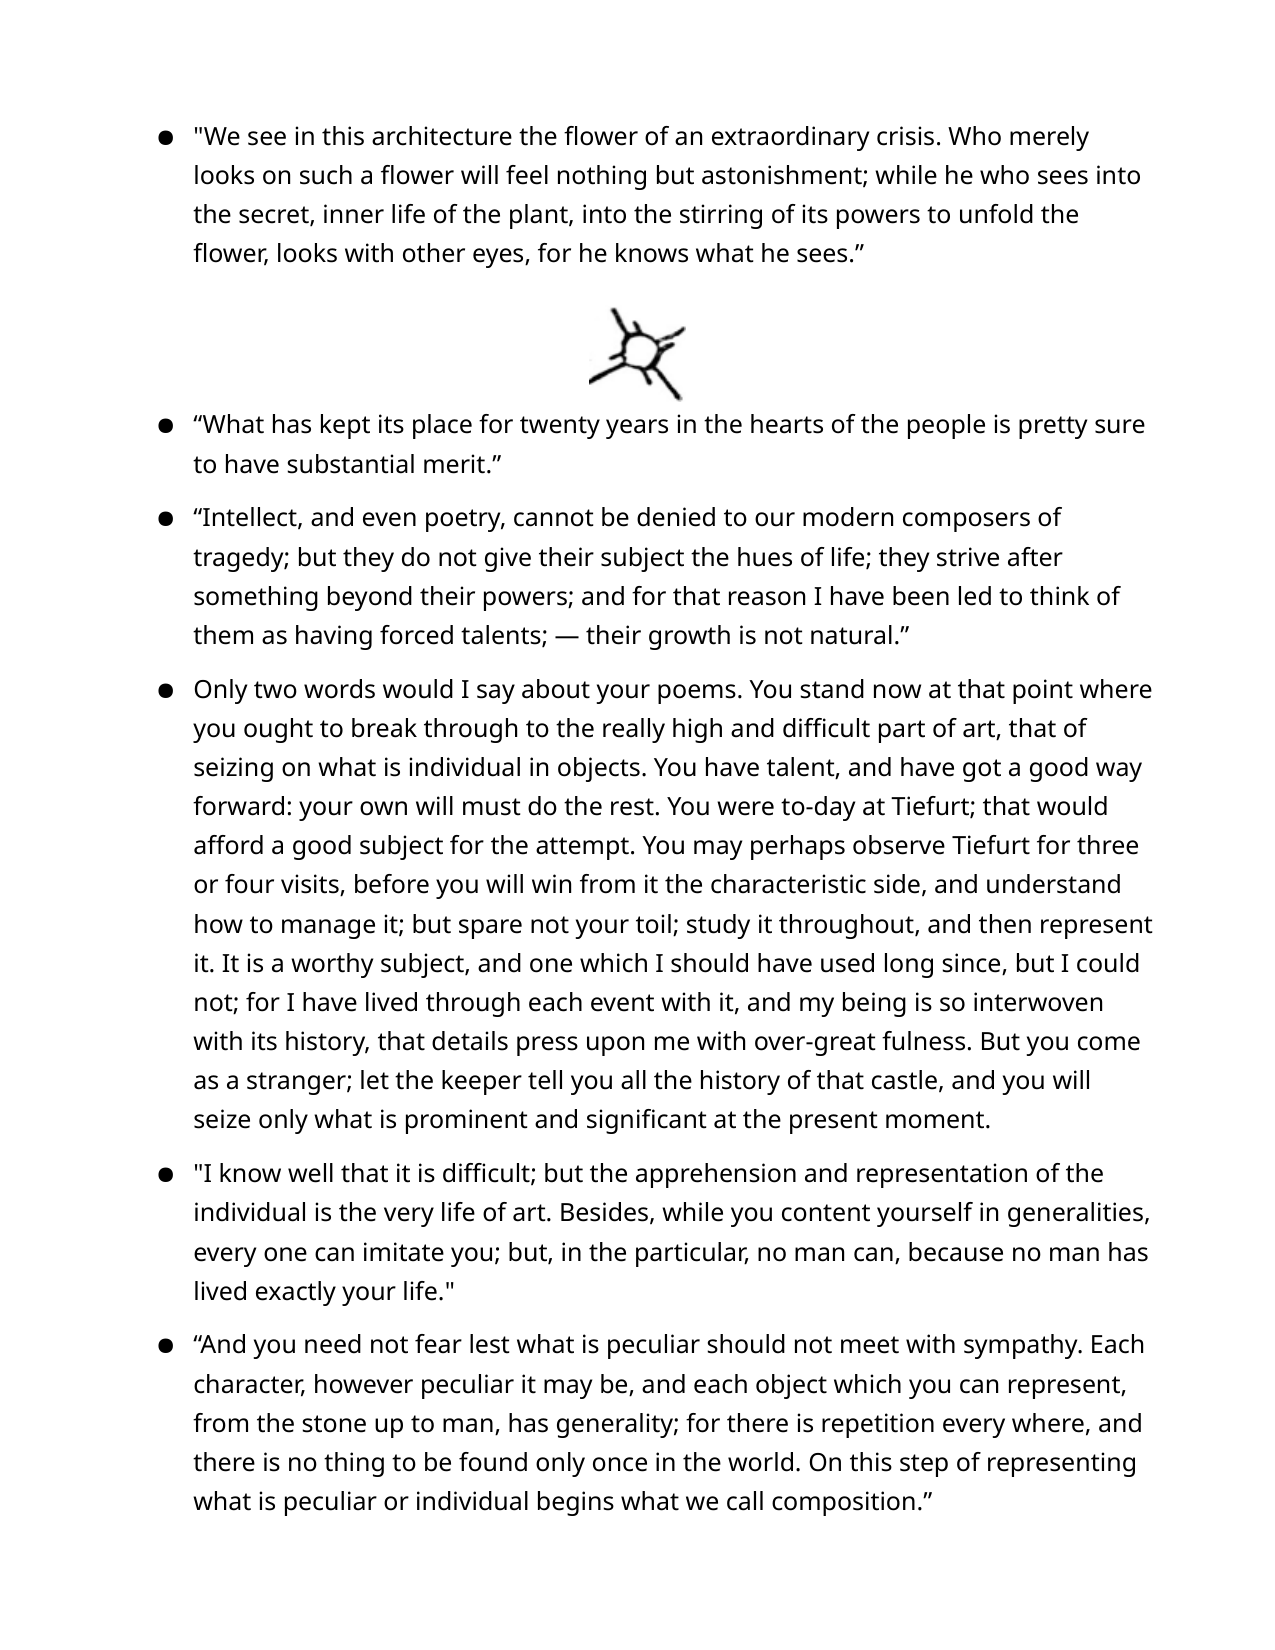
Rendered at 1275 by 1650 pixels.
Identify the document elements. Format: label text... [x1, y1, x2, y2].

list "I know well that it is difficult; but the apprehension and representation of the individual is the very life of art. Besides, while you content yourself in generalities, every one can imitate you; but, in the particular, no man can, because no man has lived exactly your life." [156, 1156, 1157, 1307]
list “What has kept its place for twenty years in the hearts of the people is pretty sure to have substantial merit.” [156, 289, 1157, 480]
picture [589, 305, 686, 402]
list Only two words would I say about your poems. You stand now at that point where you ought to break through to the really high and difficult part of art, that of seizing on what is individual in objects. You have talent, and have got a good way forward: your own will must do the rest. You were to-day at Tiefurt; that would afford a good subject for the attempt. You may perhaps observe Tiefurt for three or four visits, before you will win from it the characteristic side, and understand how to manage it; but spare not your toil; study it throughout, and then represent it. It is a worthy subject, and one which I should have used long since, but I could not; for I have lived through each event with it, and my being is so interwoven with its history, that details press upon me with over-great fulness. But you come as a stranger; let the keeper tell you all the history of that castle, and you will seize only what is prominent and significant at the present moment. [156, 671, 1157, 1136]
list “Intellect, and even poetry, cannot be denied to our modern composers of tragedy; but they do not give their subject the hues of life; they strive after something beyond their powers; and for that reason I have been led to think of them as having forced talents; — their growth is not natural.” [156, 500, 1157, 652]
list “And you need not fear lest what is peculiar should not meet with sympathy. Each character, however peculiar it may be, and each object which you can represent, from the stone up to man, has generality; for there is repetition every where, and there is no thing to be found only once in the world. On this step of representing what is peculiar or individual begins what we call composition.” [156, 1327, 1157, 1518]
list "We see in this architecture the flower of an extraordinary crisis. Who merely looks on such a flower will feel nothing but astonishment; while he who sees into the secret, inner life of the plant, into the stirring of its powers to unfold the flower, looks with other eyes, for he knows what he sees.” [156, 118, 1157, 270]
